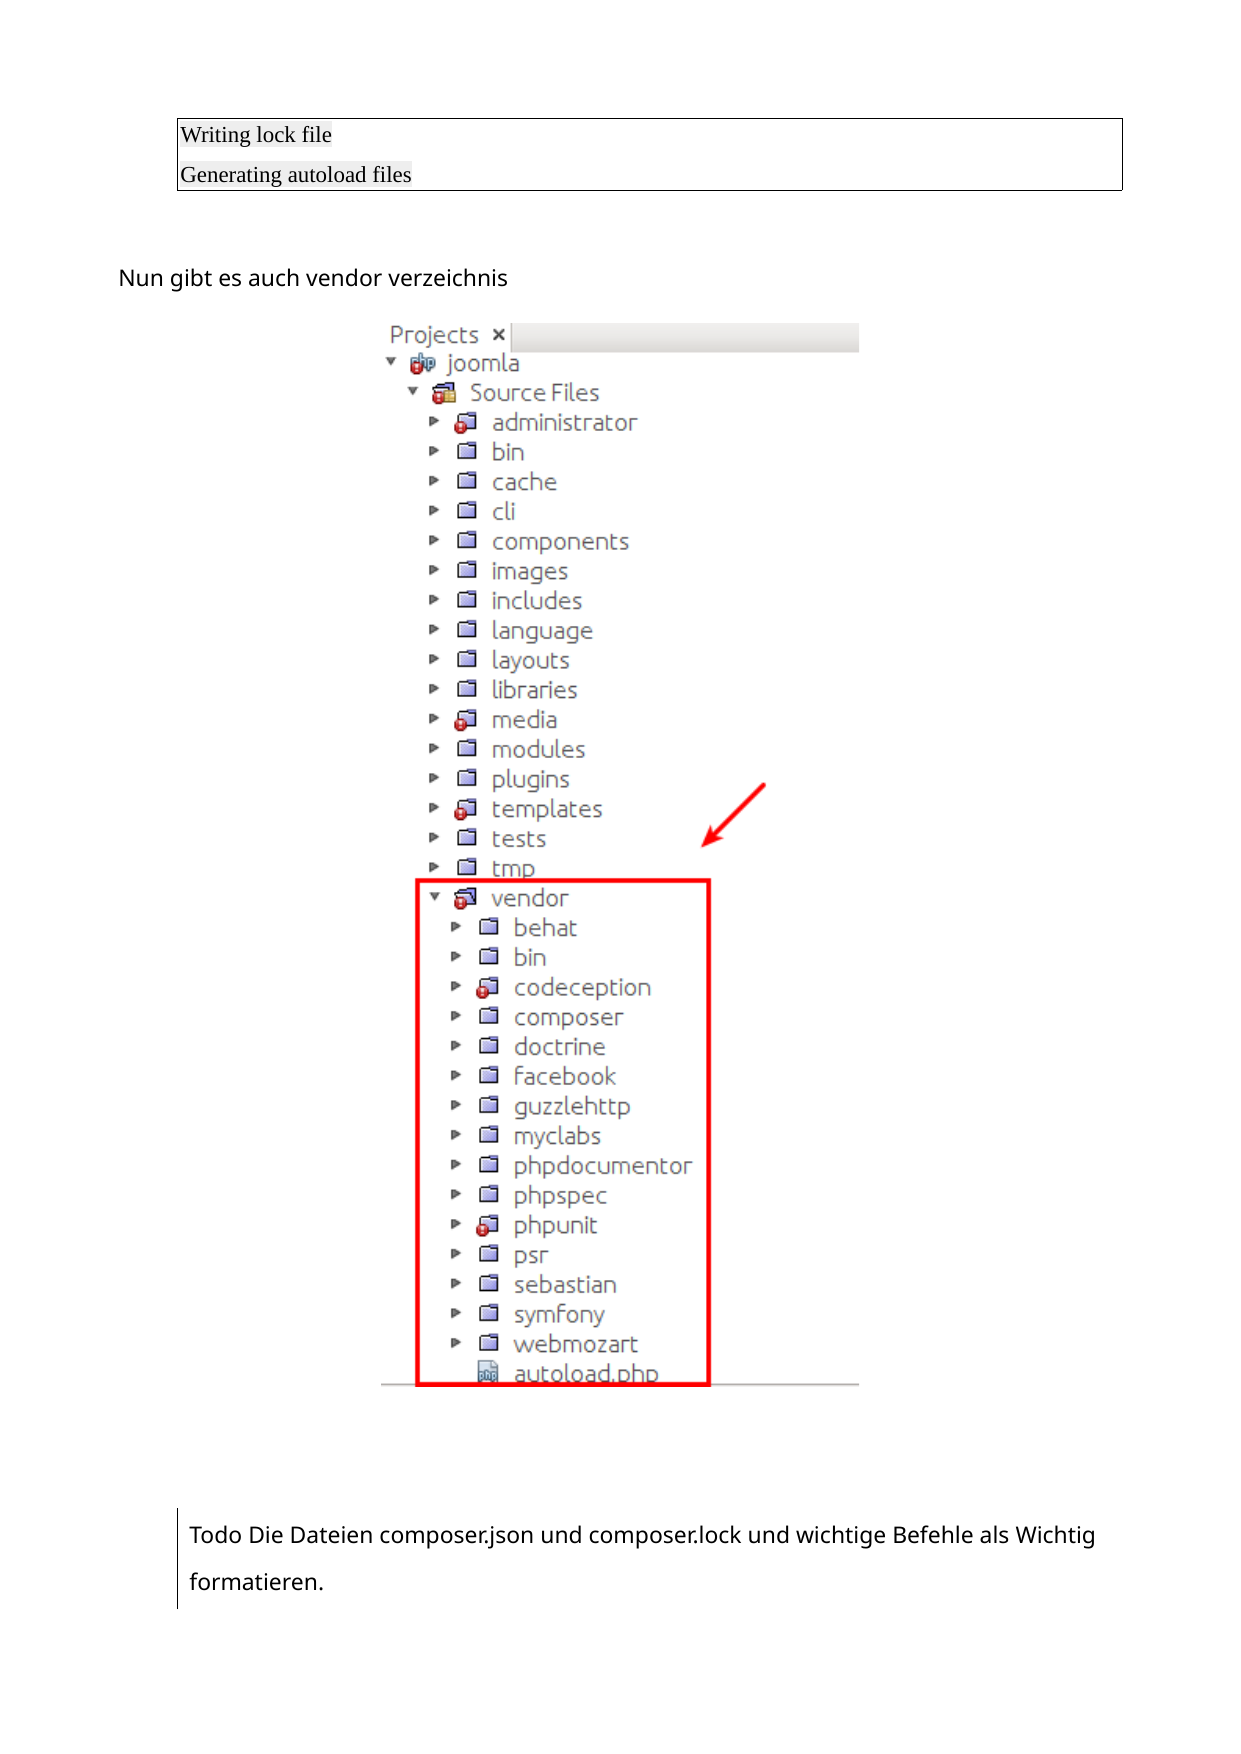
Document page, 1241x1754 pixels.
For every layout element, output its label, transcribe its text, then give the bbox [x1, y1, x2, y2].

text Writing lock file Generating autoload files [178, 119, 1122, 190]
text Nun gibt es auch vendor verzeichnis [118, 262, 1122, 293]
picture [381, 323, 860, 1387]
text Todo Die Dateien composer.json und composer.lock und wichtige Befehle als Wichtig formatieren. [178, 1508, 1122, 1609]
